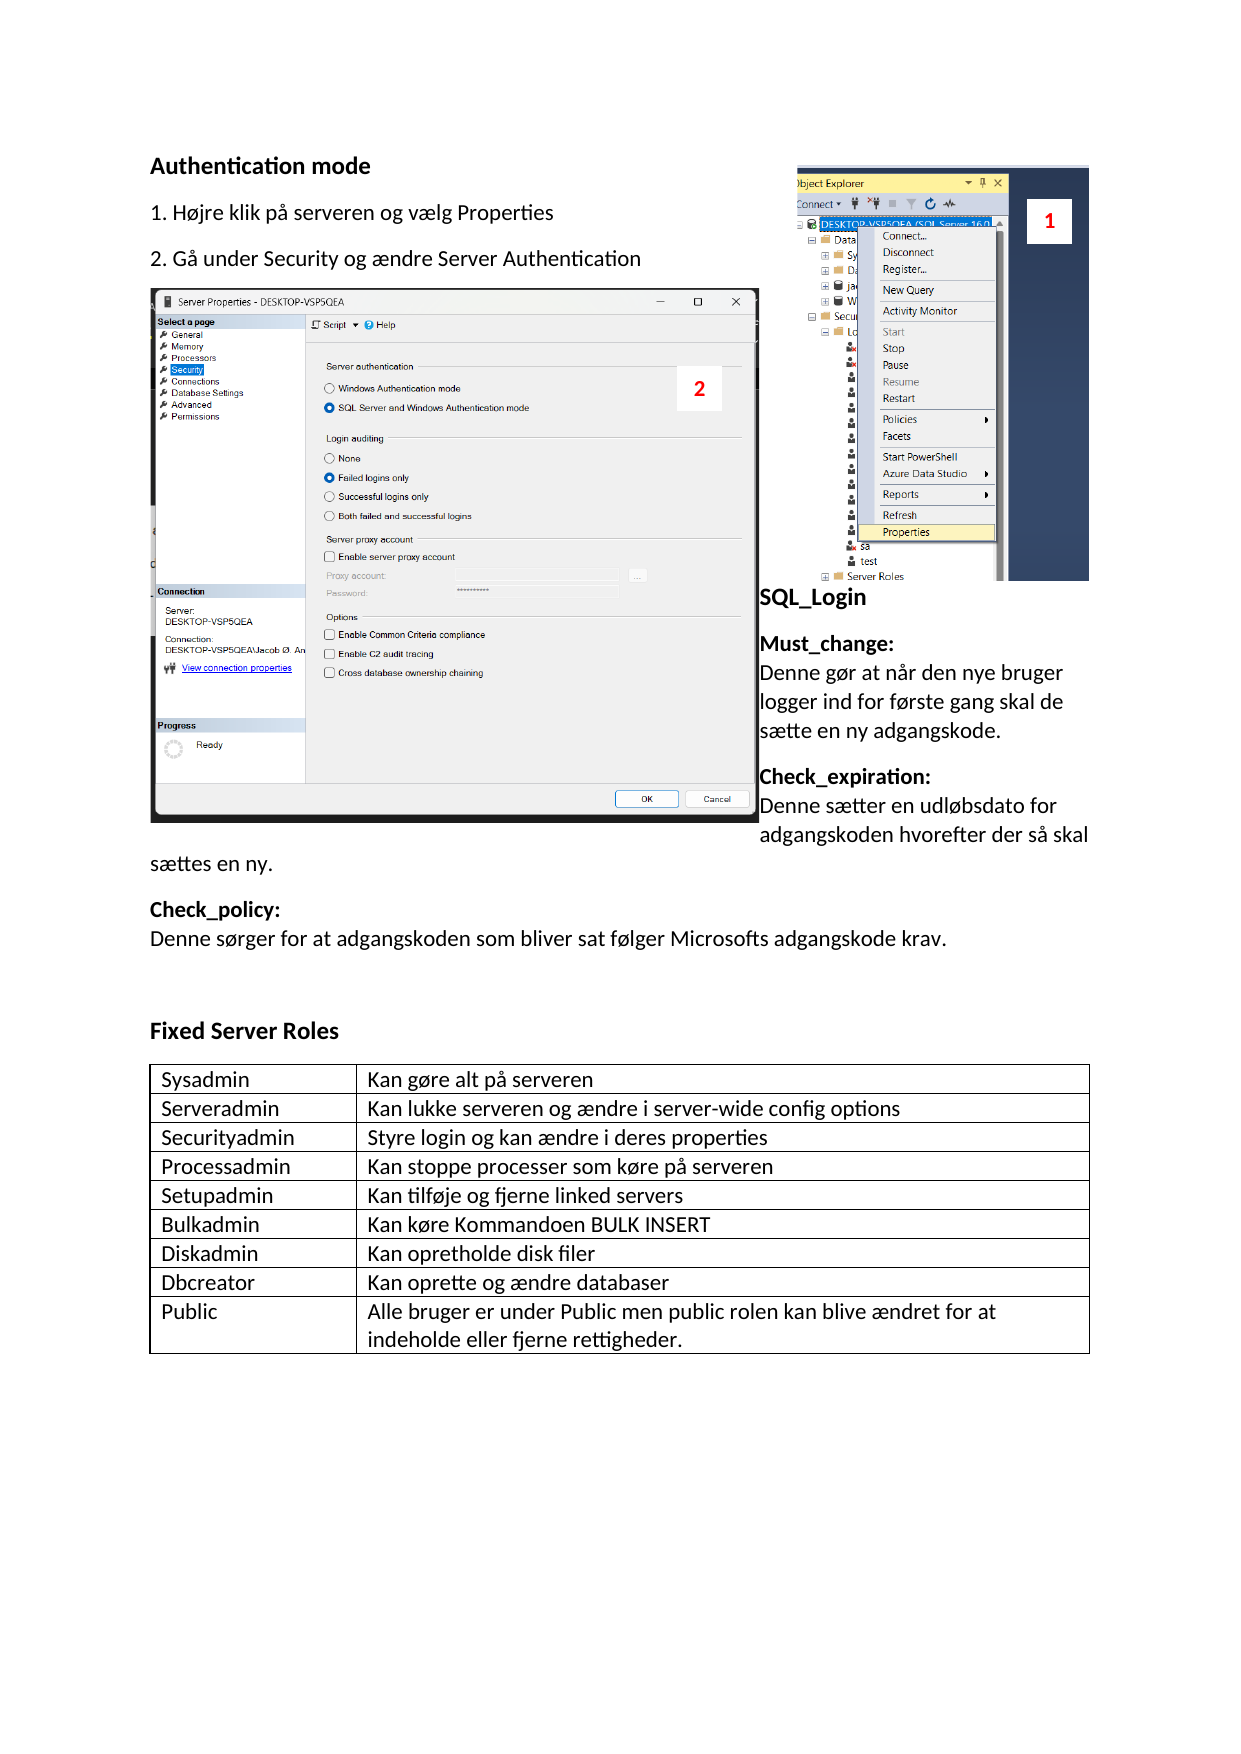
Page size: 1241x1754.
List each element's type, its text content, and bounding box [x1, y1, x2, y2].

table_cell Processadmin [151, 1152, 356, 1180]
table_header Sysadmin [151, 1065, 356, 1093]
table_cell Kan tilføje og fjerne linked servers [357, 1181, 1089, 1209]
table_cell Bulkadmin [151, 1210, 356, 1238]
text Fixed Server Roles [150, 1015, 1090, 1046]
table_cell Alle bruger er under Public men public rolen kan blive ændret for at indeholde eller fjerne rettigheder. [357, 1297, 1089, 1353]
table_cell Securityadmin [151, 1123, 356, 1151]
table_cell Kan køre Kommandoen BULK INSERT [357, 1210, 1089, 1238]
table_cell Dbcreator [151, 1268, 356, 1296]
table_cell Kan lukke serveren og ændre i server-wide config options [357, 1094, 1089, 1122]
text SQL_Login [760, 518, 1090, 611]
text 2. Gå under Security og ændre Server Authentication [150, 244, 797, 272]
text Check_policy: Denne sørger for at adgangskoden som bliver sat følger Microsofts adgangskode krav. [150, 895, 1090, 952]
text [1027, 199, 1072, 244]
table_header Kan gøre alt på serveren [357, 1065, 1089, 1093]
table_cell Kan opretholde disk filer [357, 1239, 1089, 1267]
text 1 [1042, 206, 1057, 234]
table_cell Setupadmin [151, 1181, 356, 1209]
text Authentication mode [150, 150, 1090, 181]
table_cell Diskadmin [151, 1239, 356, 1267]
text 2 [692, 374, 707, 402]
table_cell Styre login og kan ændre i deres properties [357, 1123, 1089, 1151]
text [677, 366, 722, 411]
text 1. Højre klik på serveren og vælg Properties [150, 198, 797, 226]
table_cell Serveradmin [151, 1094, 356, 1122]
table_cell Kan oprette og ændre databaser [357, 1268, 1089, 1296]
text Check_expiration: Denne sætter en udløbsdato for adgangskoden hvorefter der så skal sættes en ny. [150, 762, 1090, 877]
table_cell Public [151, 1297, 356, 1353]
text Must_change: Denne gør at når den nye bruger logger ind for første gang skal de sætte en ny adgangskode. [760, 629, 1090, 744]
table_cell Kan stoppe processer som køre på serveren [357, 1152, 1089, 1180]
